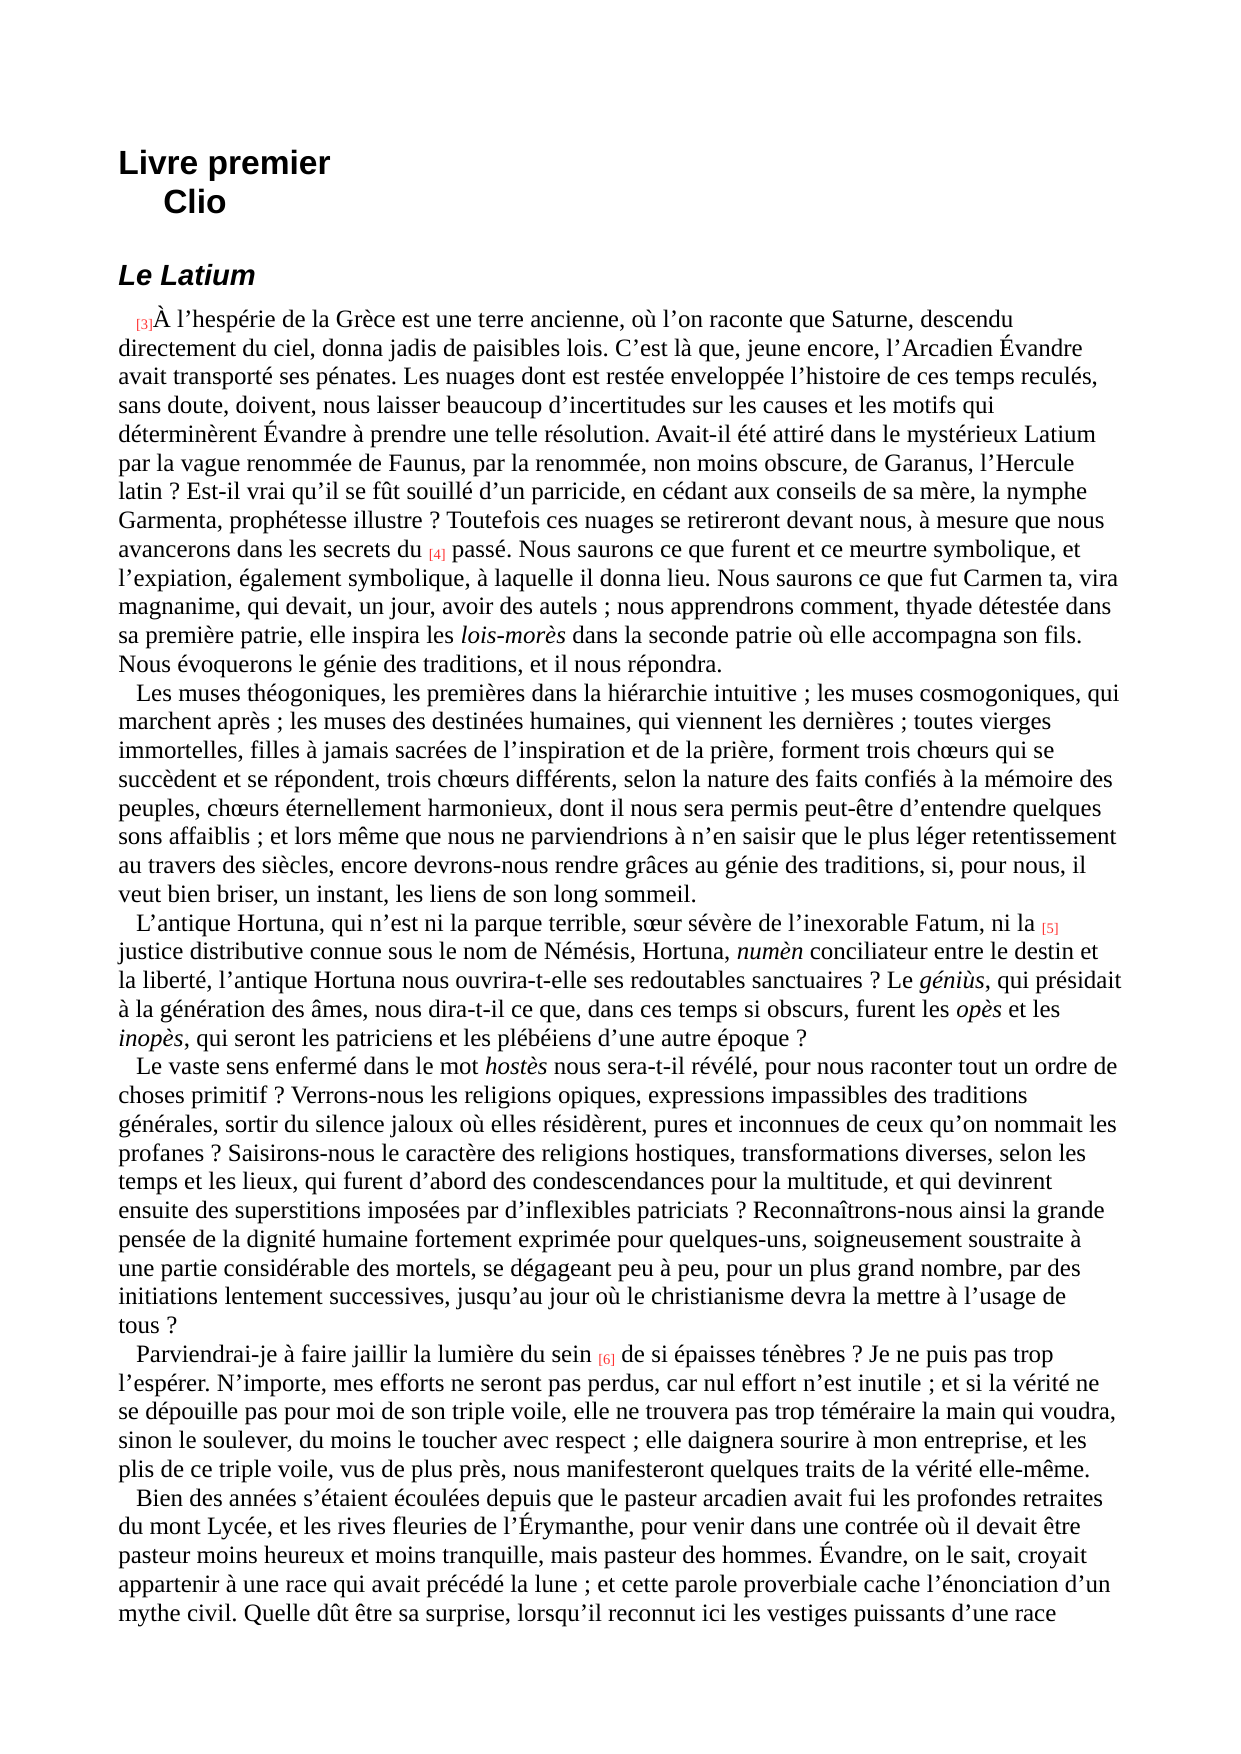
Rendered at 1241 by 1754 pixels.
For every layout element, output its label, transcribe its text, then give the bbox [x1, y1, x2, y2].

text Parviendrai-je à faire jaillir la lumière du sein [6] de si épaisses ténèbres ? Je ne puis pas trop l’espérer. N’importe, mes efforts ne seront pas perdus, car nul effort n’est inutile ; et si la vérité ne se dépouille pas pour moi de son triple voile, elle ne trouvera pas trop téméraire la main qui voudra, sinon le soulever, du moins le toucher avec respect ; elle daignera sourire à mon entreprise, et les plis de ce triple voile, vus de plus près, nous manifesteront quelques traits de la vérité elle-même. [118, 1339, 1122, 1483]
subtitle Livre premier Clio [118, 143, 1122, 220]
subtitle Le Latium [118, 258, 1122, 291]
text L’antique Hortuna, qui n’est ni la parque terrible, sœur sévère de l’inexorable Fatum, ni la [5] justice distributive connue sous le nom de Némésis, Hortuna, numèn conciliateur entre le destin et la liberté, l’antique Hortuna nous ouvrira-t-elle ses redoutables sanctuaires ? Le géniùs, qui présidait à la génération des âmes, nous dira-t-il ce que, dans ces temps si obscurs, furent les opès et les inopès, qui seront les patriciens et les plébéiens d’une autre époque ? [118, 908, 1122, 1051]
text [3]À l’hespérie de la Grèce est une terre ancienne, où l’on raconte que Saturne, descendu directement du ciel, donna jadis de paisibles lois. C’est là que, jeune encore, l’Arcadien Évandre avait transporté ses pénates. Les nuages dont est restée enveloppée l’histoire de ces temps reculés, sans doute, doivent, nous laisser beaucoup d’incertitudes sur les causes et les motifs qui déterminèrent Évandre à prendre une telle résolution. Avait-il été attiré dans le mystérieux Latium par la vague renommée de Faunus, par la renommée, non moins obscure, de Garanus, l’Hercule latin ? Est-il vrai qu’il se fût souillé d’un parricide, en cédant aux conseils de sa mère, la nymphe Garmenta, prophétesse illustre ? Toutefois ces nuages se retireront devant nous, à mesure que nous avancerons dans les secrets du [4] passé. Nous saurons ce que furent et ce meurtre symbolique, et l’expiation, également symbolique, à laquelle il donna lieu. Nous saurons ce que fut Carmen ta, vira magnanime, qui devait, un jour, avoir des autels ; nous apprendrons comment, thyade détestée dans sa première patrie, elle inspira les lois-morès dans la seconde patrie où elle accompagna son fils. Nous évoquerons le génie des traditions, et il nous répondra. [118, 304, 1122, 678]
text Bien des années s’étaient écoulées depuis que le pasteur arcadien avait fui les profondes retraites du mont Lycée, et les rives fleuries de l’Érymanthe, pour venir dans une contrée où il devait être pasteur moins heureux et moins tranquille, mais pasteur des hommes. Évandre, on le sait, croyait appartenir à une race qui avait précédé la lune ; et cette parole proverbiale cache l’énonciation d’un mythe civil. Quelle dût être sa surprise, lorsqu’il reconnut ici les vestiges puissants d’une race [118, 1483, 1122, 1626]
text Le vaste sens enfermé dans le mot hostès nous sera-t-il révélé, pour nous raconter tout un ordre de choses primitif ? Verrons-nous les religions opiques, expressions impassibles des traditions générales, sortir du silence jaloux où elles résidèrent, pures et inconnues de ceux qu’on nommait les profanes ? Saisirons-nous le caractère des religions hostiques, transformations diverses, selon les temps et les lieux, qui furent d’abord des condescendances pour la multitude, et qui devinrent ensuite des superstitions imposées par d’inflexibles patriciats ? Reconnaîtrons-nous ainsi la grande pensée de la dignité humaine fortement exprimée pour quelques-uns, soigneusement soustraite à une partie considérable des mortels, se dégageant peu à peu, pour un plus grand nombre, par des initiations lentement successives, jusqu’au jour où le christianisme devra la mettre à l’usage de tous ? [118, 1051, 1122, 1339]
text Les muses théogoniques, les premières dans la hiérarchie intuitive ; les muses cosmogoniques, qui marchent après ; les muses des destinées humaines, qui viennent les dernières ; toutes vierges immortelles, filles à jamais sacrées de l’inspiration et de la prière, forment trois chœurs qui se succèdent et se répondent, trois chœurs différents, selon la nature des faits confiés à la mémoire des peuples, chœurs éternellement harmonieux, dont il nous sera permis peut-être d’entendre quelques sons affaiblis ; et lors même que nous ne parviendrions à n’en saisir que le plus léger retentissement au travers des siècles, encore devrons-nous rendre grâces au génie des traditions, si, pour nous, il veut bien briser, un instant, les liens de son long sommeil. [118, 678, 1122, 908]
